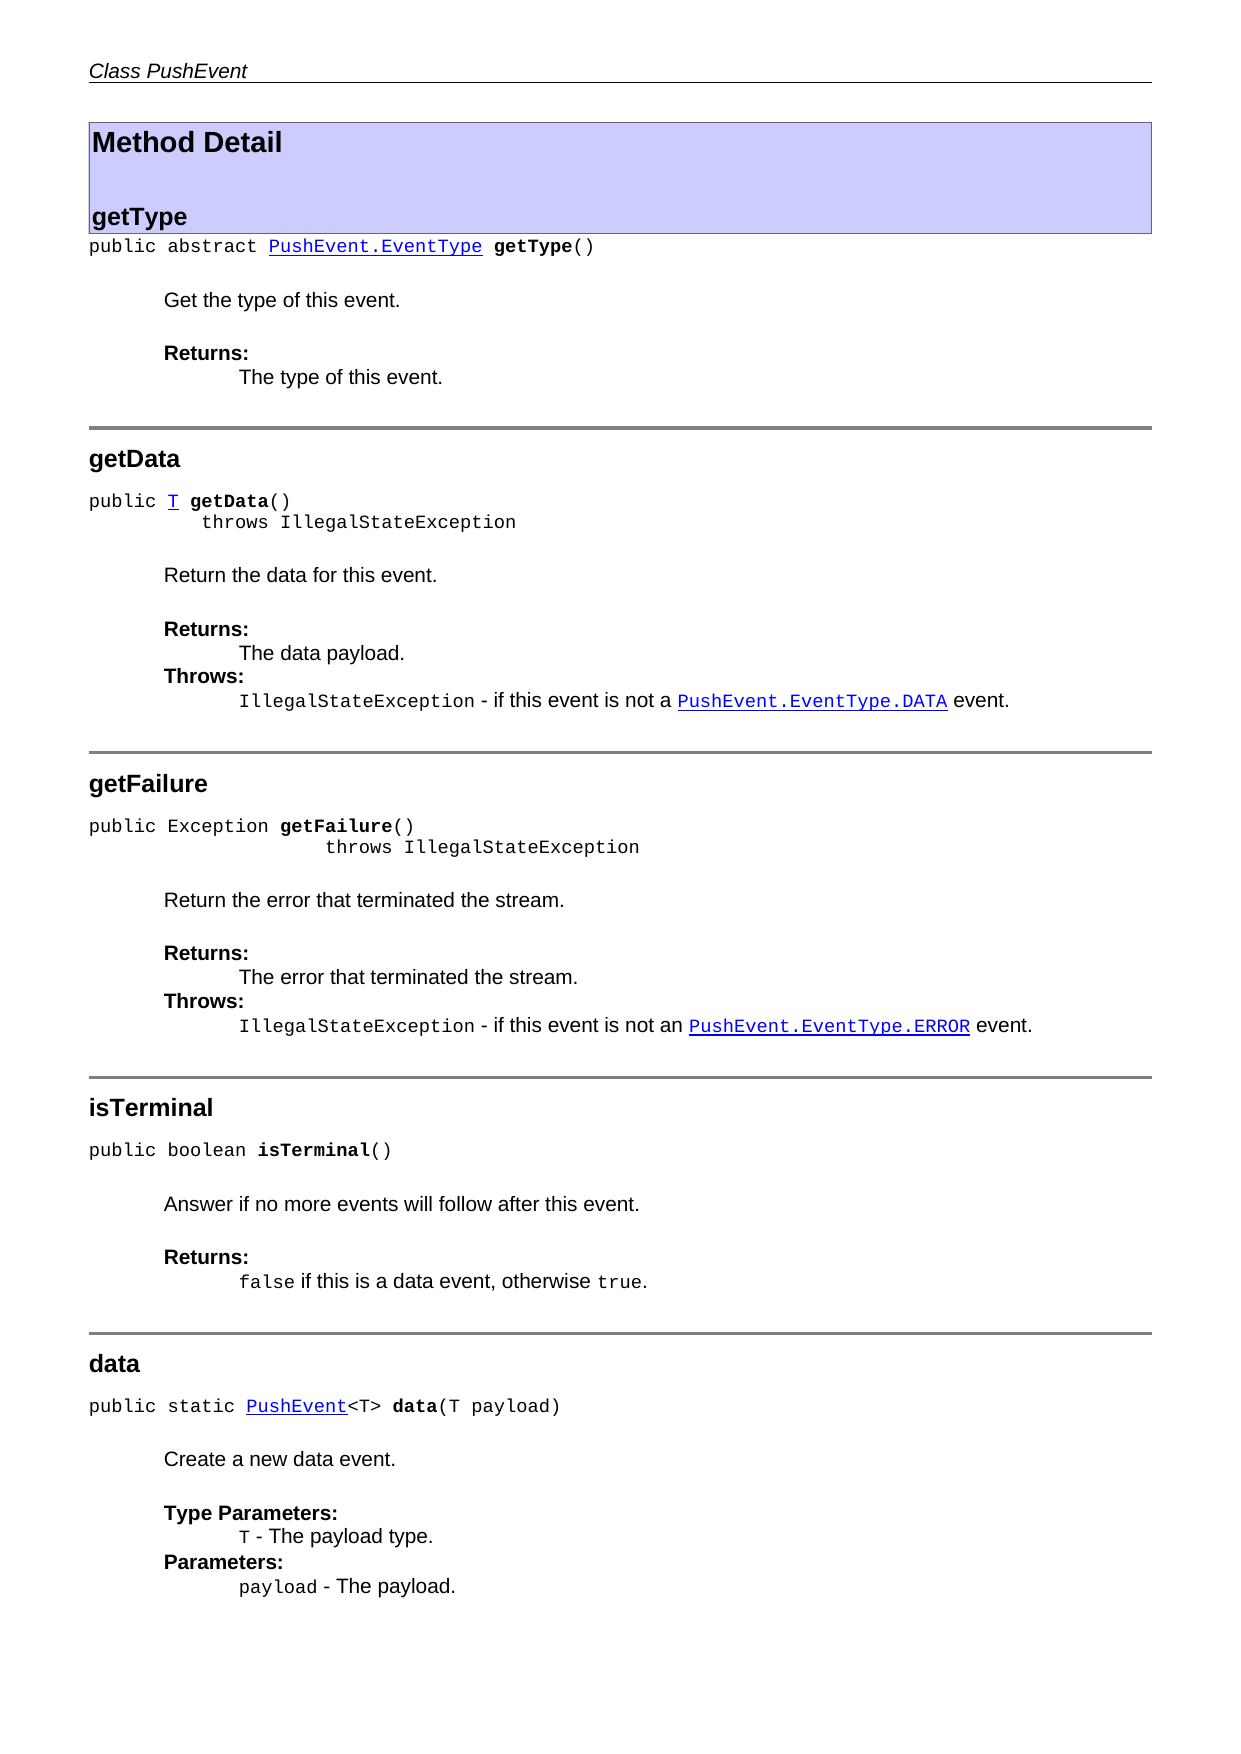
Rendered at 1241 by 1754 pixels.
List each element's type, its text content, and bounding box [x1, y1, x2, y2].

text Returns: [163, 341, 1152, 365]
text Answer if no more events will follow after this event. [163, 1192, 1152, 1216]
text Return the error that terminated the stream. [163, 888, 1152, 912]
text public abstract PushEvent.EventType getType() [88, 237, 1152, 258]
text Returns: [163, 941, 1152, 965]
text public Exception getFailure() throws IllegalStateException [88, 816, 1152, 859]
text T - The payload type. [238, 1524, 1152, 1549]
subtitle Method Detail [90, 123, 1151, 158]
text payload - The payload. [238, 1573, 1152, 1599]
text public T getData() throws IllegalStateException [88, 492, 1152, 534]
text Type Parameters: [163, 1500, 1152, 1524]
text Throws: [163, 989, 1152, 1013]
subtitle data [88, 1369, 1152, 1373]
text Returns: [163, 1245, 1152, 1269]
text Get the type of this event. [163, 288, 1152, 312]
text Return the data for this event. [163, 563, 1152, 587]
text Throws: [163, 664, 1152, 688]
text The error that terminated the stream. [238, 965, 1152, 989]
text public boolean isTerminal() [88, 1141, 1152, 1162]
text IllegalStateException - if this event is not an PushEvent.EventType.ERROR event. [238, 1013, 1152, 1038]
text Create a new data event. [163, 1447, 1152, 1471]
text The type of this event. [238, 365, 1152, 389]
text IllegalStateException - if this event is not a PushEvent.EventType.DATA event. [238, 688, 1152, 713]
text The data payload. [238, 640, 1152, 664]
text false if this is a data event, otherwise true. [238, 1269, 1152, 1294]
text Parameters: [163, 1549, 1152, 1573]
subtitle getType [90, 199, 1151, 233]
text Returns: [163, 616, 1152, 640]
text public static PushEvent<T> data(T payload) [88, 1397, 1152, 1418]
